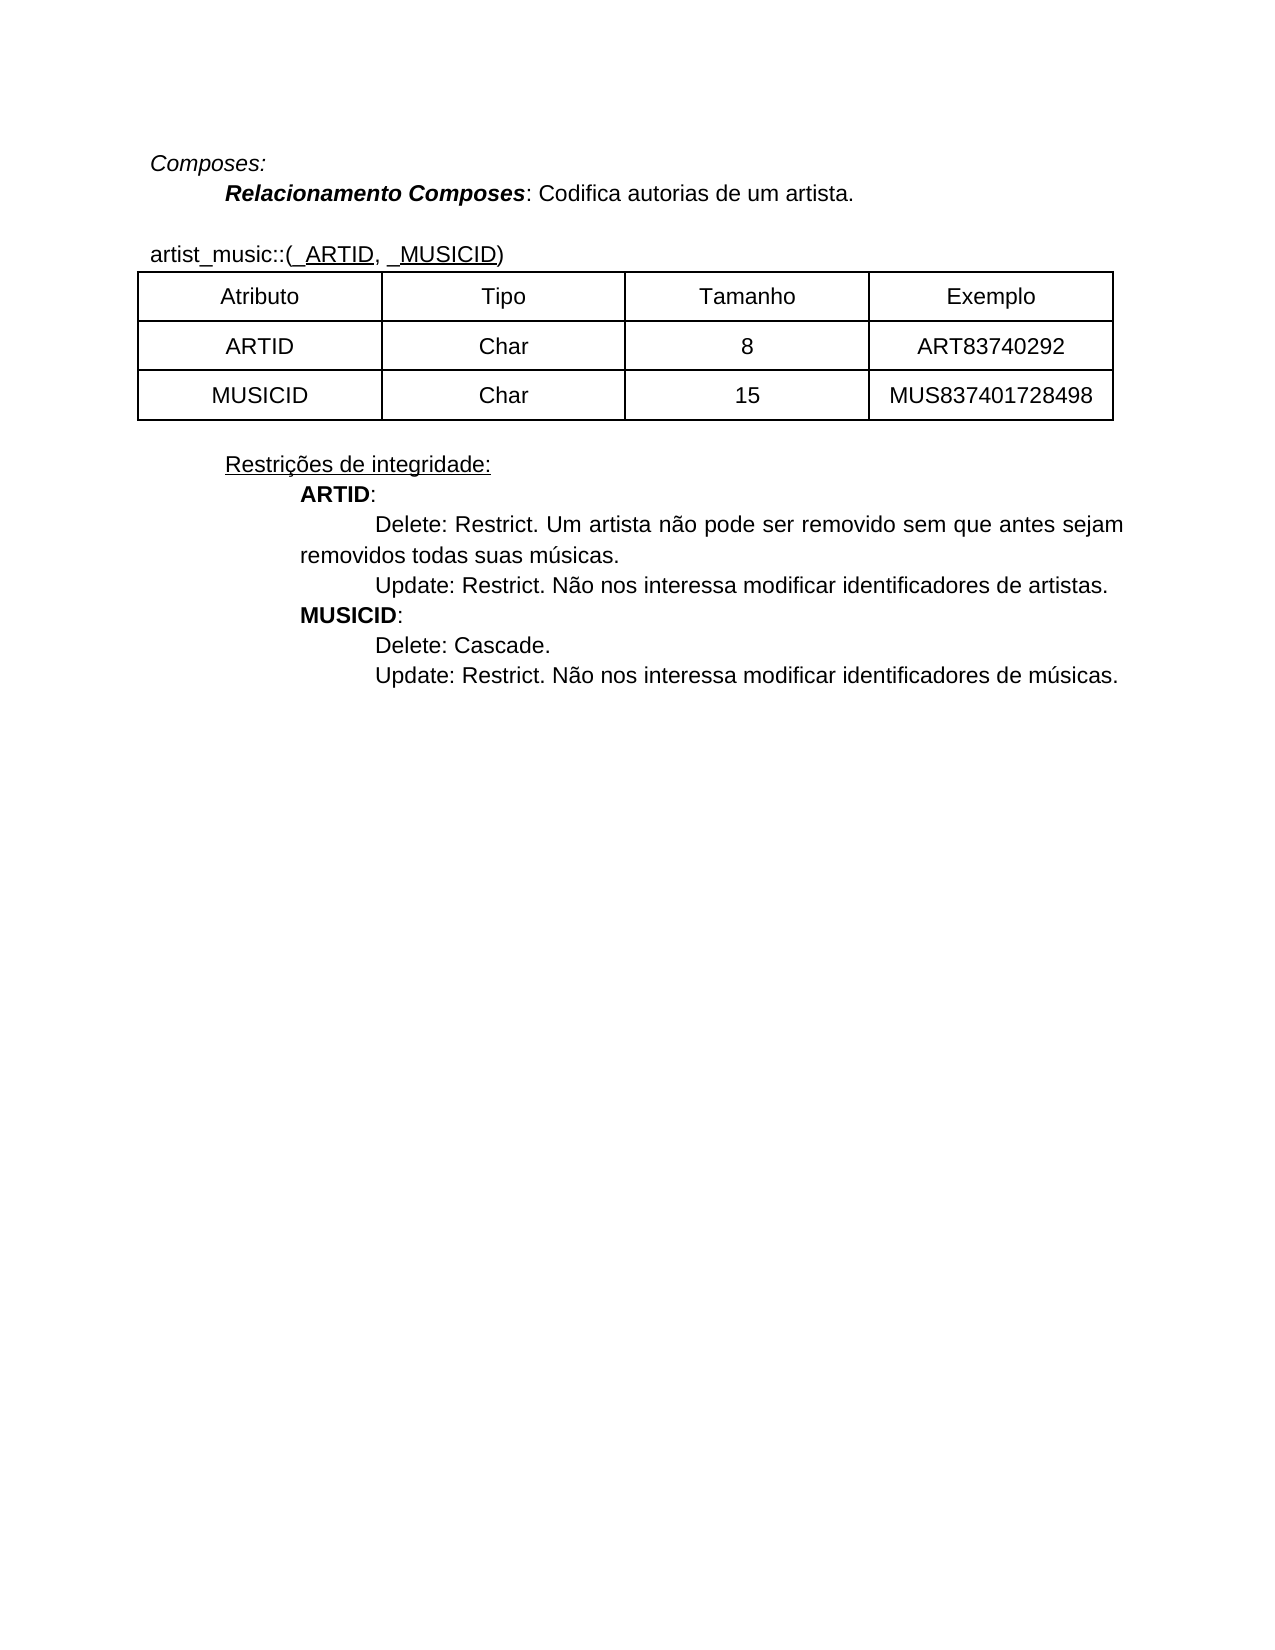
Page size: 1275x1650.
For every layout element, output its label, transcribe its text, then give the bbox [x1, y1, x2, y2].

table_header Tamanho [626, 273, 868, 320]
table_cell 8 [626, 322, 868, 369]
table_header Exemplo [870, 273, 1112, 320]
text MUSICID: [150, 602, 1125, 628]
text Relacionamento Composes: Codifica autorias de um artista. [150, 180, 1125, 207]
text Update: Restrict. Não nos interessa modificar identificadores de músicas. [150, 662, 1125, 689]
text Update: Restrict. Não nos interessa modificar identificadores de artistas. [150, 572, 1125, 598]
text ARTID: [150, 481, 1125, 507]
table_header Atributo [139, 273, 381, 320]
text Delete: Restrict. Um artista não pode ser removido sem que antes sejam removidos todas suas músicas. [300, 511, 1125, 568]
table_cell MUSICID [139, 371, 381, 419]
text Composes: [150, 150, 1125, 176]
table_cell MUS837401728498 [870, 371, 1112, 419]
text Restrições de integridade: [150, 451, 1125, 477]
text artist_music::(_ARTID, _MUSICID) [150, 241, 1125, 267]
table_cell Char [383, 322, 624, 369]
table_cell 15 [626, 371, 868, 419]
table_cell ART83740292 [870, 322, 1112, 369]
table_cell Char [383, 371, 624, 419]
table_header Tipo [383, 273, 624, 320]
text Delete: Cascade. [150, 632, 1125, 658]
table_cell ARTID [139, 322, 381, 369]
